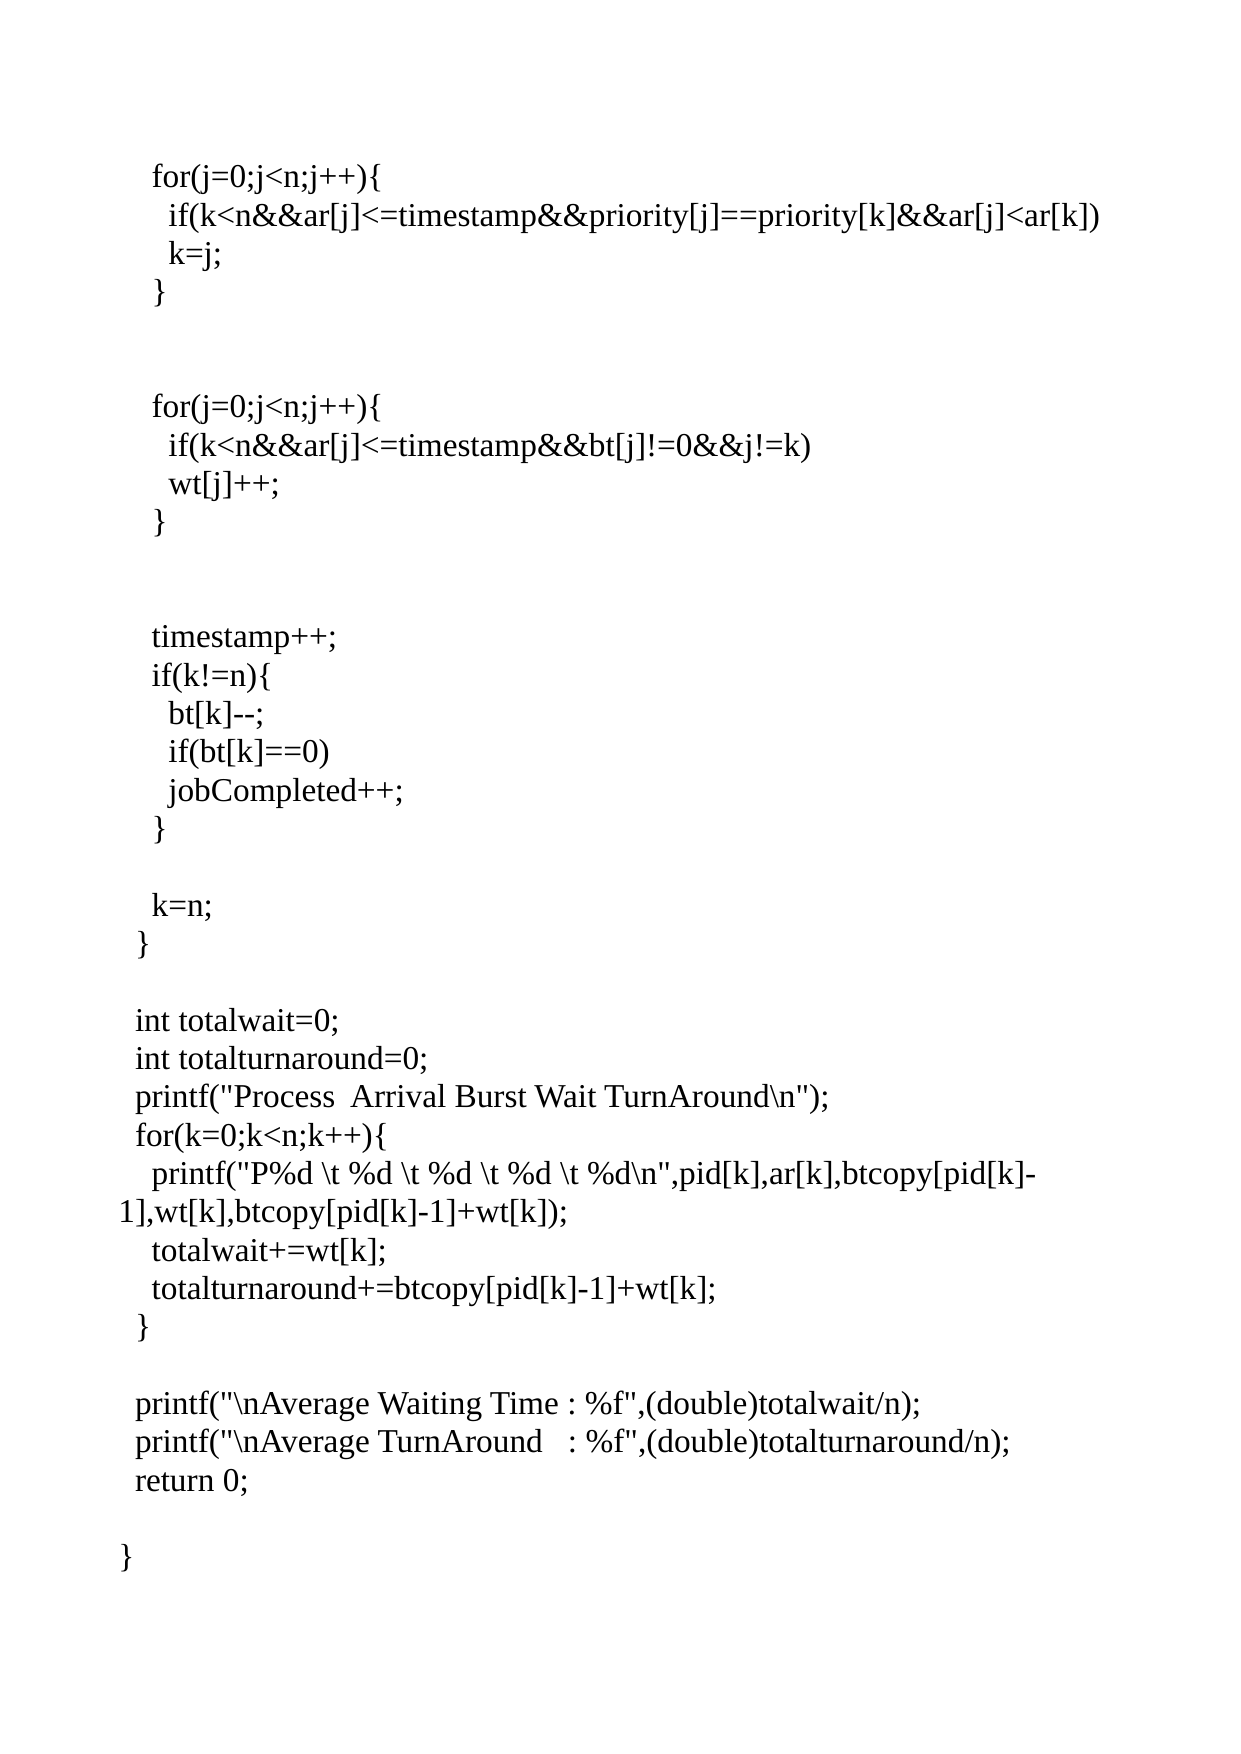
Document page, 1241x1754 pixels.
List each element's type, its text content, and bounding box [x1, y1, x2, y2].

text for(k=0;k<n;k++){ [118, 1115, 1122, 1153]
text if(k<n&&ar[j]<=timestamp&&priority[j]==priority[k]&&ar[j]<ar[k]) [118, 195, 1122, 233]
text } [118, 271, 1122, 310]
text for(j=0;j<n;j++){ [118, 386, 1122, 425]
text printf("\nAverage TurnAround : %f",(double)totalturnaround/n); [118, 1421, 1122, 1460]
text printf("Process Arrival Burst Wait TurnAround\n"); [118, 1076, 1122, 1115]
text } [118, 923, 1122, 961]
text return 0; [118, 1460, 1122, 1498]
text jobCompleted++; [118, 770, 1122, 808]
text totalturnaround+=btcopy[pid[k]-1]+wt[k]; [118, 1268, 1122, 1306]
text printf("\nAverage Waiting Time : %f",(double)totalwait/n); [118, 1383, 1122, 1421]
text if(k!=n){ [118, 655, 1122, 693]
text wt[j]++; [118, 463, 1122, 501]
text } [118, 501, 1122, 540]
text if(bt[k]==0) [118, 731, 1122, 770]
text int totalwait=0; [118, 1000, 1122, 1038]
text k=n; [118, 885, 1122, 923]
text totalwait+=wt[k]; [118, 1230, 1122, 1268]
text if(k<n&&ar[j]<=timestamp&&bt[j]!=0&&j!=k) [118, 425, 1122, 463]
text for(j=0;j<n;j++){ [118, 156, 1122, 195]
text int totalturnaround=0; [118, 1038, 1122, 1076]
text } [118, 808, 1122, 846]
text } [118, 1536, 1122, 1575]
text } [118, 1306, 1122, 1345]
text k=j; [118, 233, 1122, 271]
text printf("P%d \t %d \t %d \t %d \t %d\n",pid[k],ar[k],btcopy[pid[k]-1],wt[k],btcopy[pid[k]-1]+wt[k]); [118, 1153, 1122, 1230]
text bt[k]--; [118, 693, 1122, 731]
text timestamp++; [118, 616, 1122, 655]
